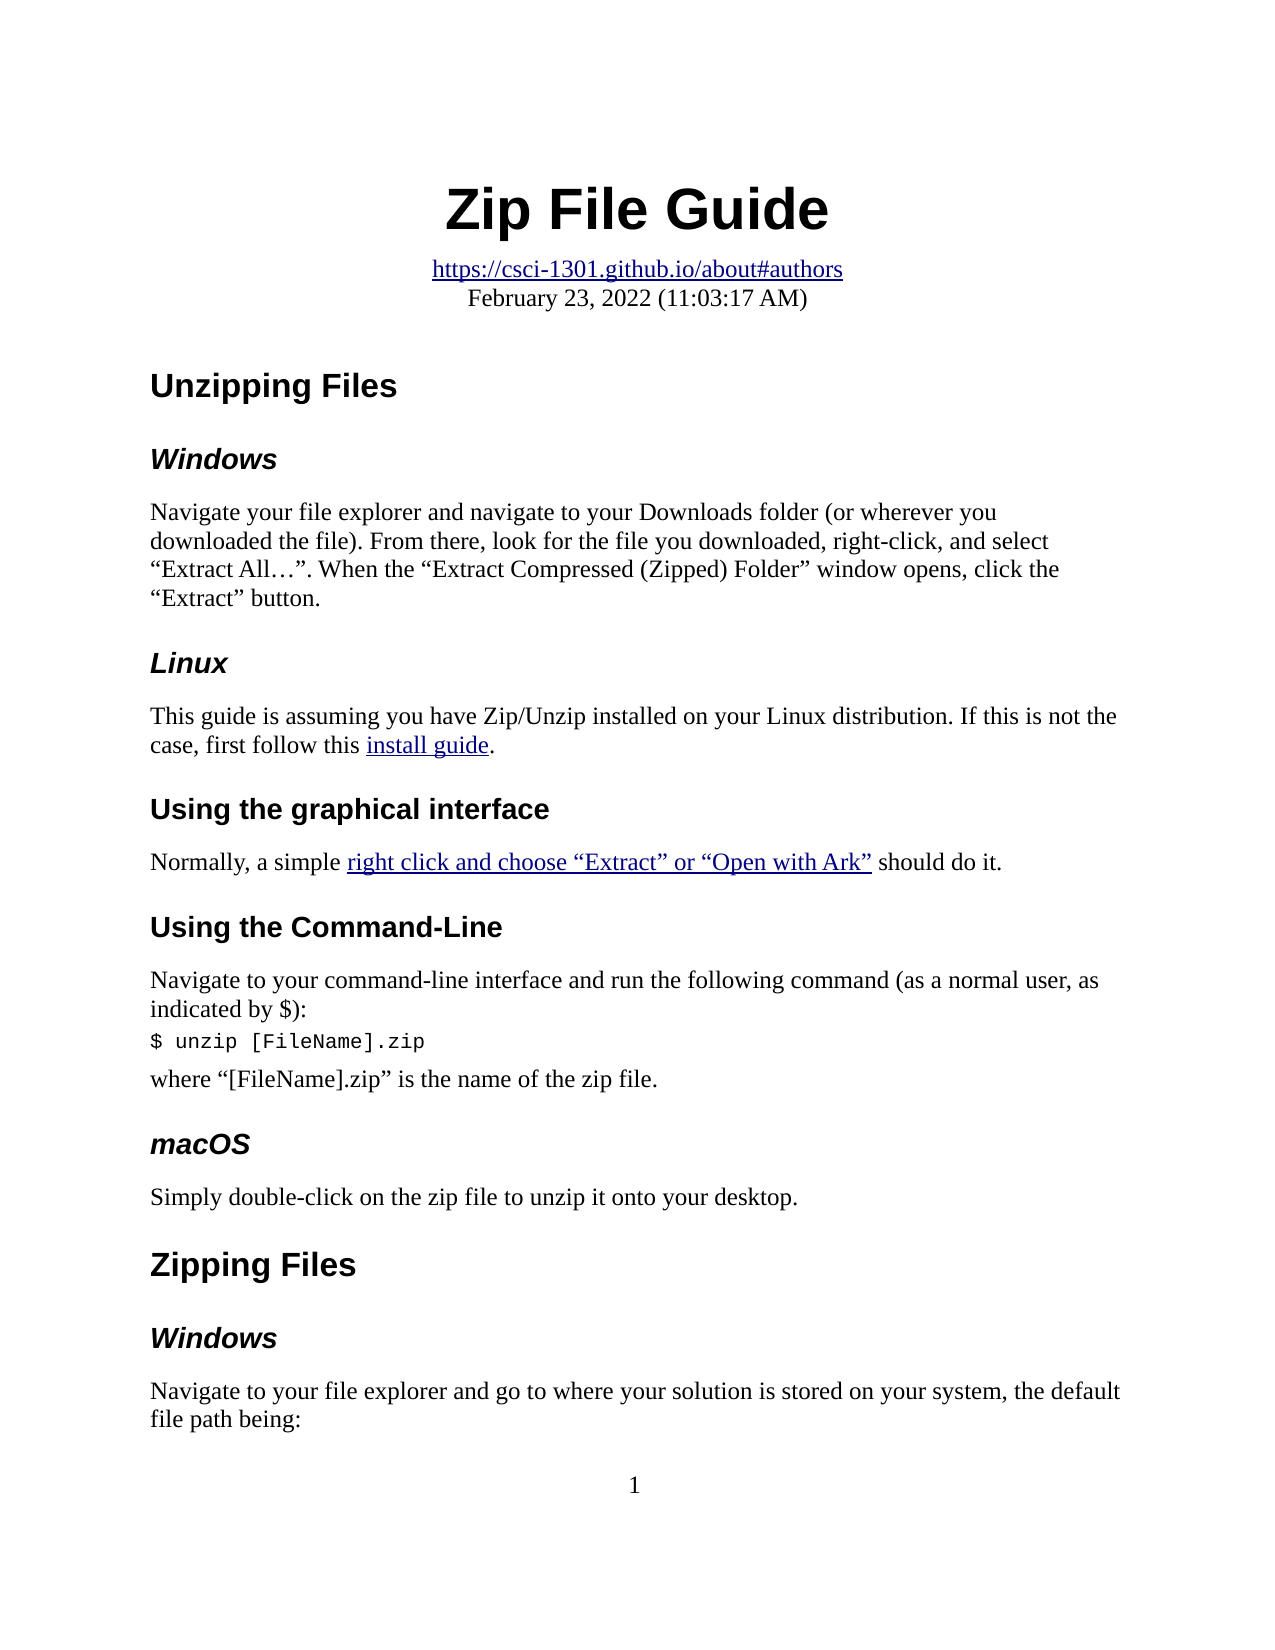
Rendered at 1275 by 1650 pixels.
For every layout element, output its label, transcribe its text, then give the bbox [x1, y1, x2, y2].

text Simply double-click on the zip file to unzip it onto your desktop. [150, 1182, 1125, 1211]
subtitle Unzipping Files [150, 366, 1125, 404]
text $ unzip [FileName].zip [150, 1032, 1125, 1055]
subtitle Windows [150, 1321, 1125, 1354]
text Normally, a simple right click and choose “Extract” or “Open with Ark” should do it. [150, 847, 1125, 876]
text where “[FileName].zip” is the name of the zip file. [150, 1064, 1125, 1093]
subtitle Using the Command-Line [150, 910, 1125, 944]
text February 23, 2022 (11:03:17 AM) [150, 283, 1125, 312]
text https://csci-1301.github.io/about#authors [150, 254, 1125, 283]
subtitle macOS [150, 1127, 1125, 1160]
text Navigate your file explorer and navigate to your Downloads folder (or wherever you downloaded the file). From there, look for the file you downloaded, right-click, and select “Extract All…”. When the “Extract Compressed (Zipped) Folder” window opens, click the “Extract” button. [150, 497, 1125, 612]
text Navigate to your command-line interface and run the following command (as a normal user, as indicated by $): [150, 965, 1125, 1023]
subtitle Windows [150, 442, 1125, 476]
title Zip File Guide [150, 175, 1125, 242]
text Navigate to your file explorer and go to where your solution is stored on your system, the default file path being: [150, 1376, 1125, 1433]
subtitle Using the graphical interface [150, 792, 1125, 826]
text This guide is assuming you have Zip/Unzip installed on your Linux distribution. If this is not the case, first follow this install guide. [150, 701, 1125, 758]
subtitle Linux [150, 646, 1125, 679]
subtitle Zipping Files [150, 1244, 1125, 1283]
